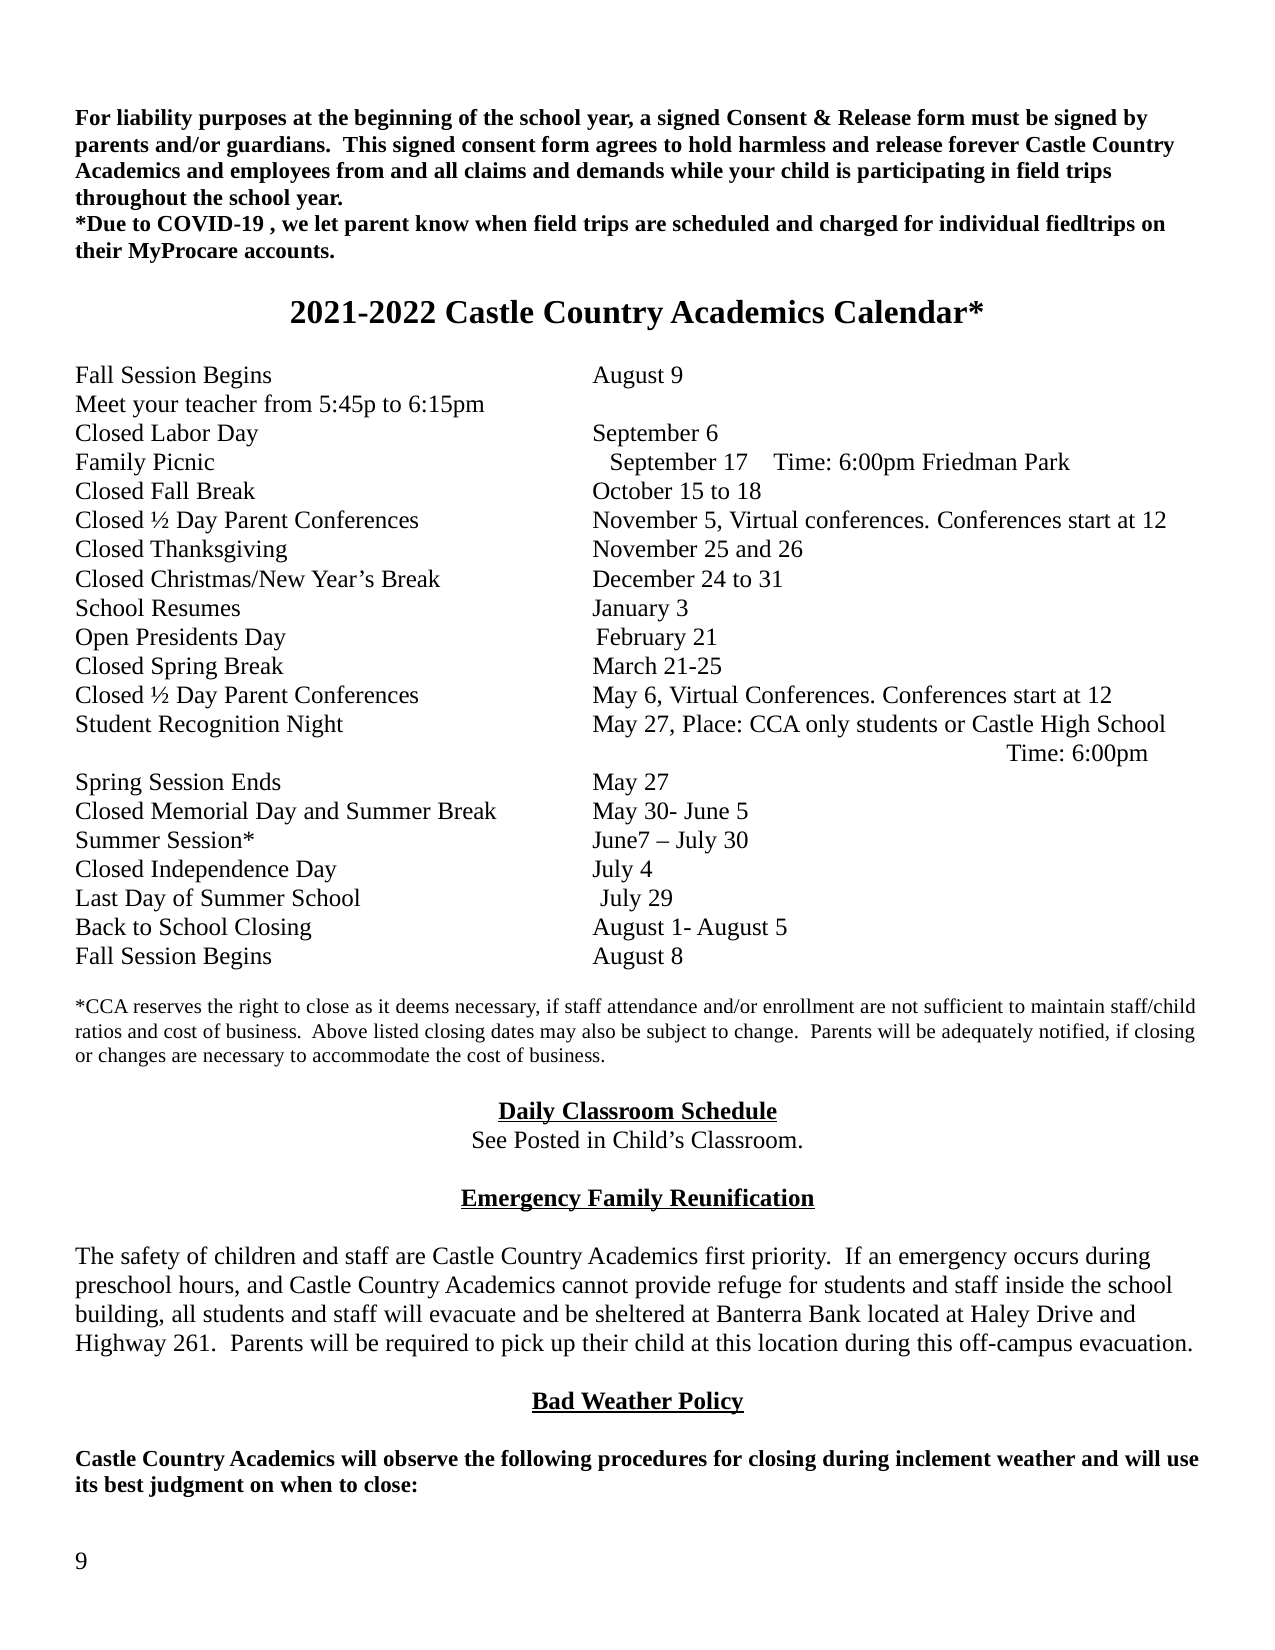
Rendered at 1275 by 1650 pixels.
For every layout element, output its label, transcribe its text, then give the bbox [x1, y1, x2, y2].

text Family Picnic September 17 Time: 6:00pm Friedman Park [75, 447, 1200, 476]
text *CCA reserves the right to close as it deems necessary, if staff attendance and/or enrollment are not sufficient to maintain staff/child ratios and cost of business. Above listed closing dates may also be subject to change. Parents will be adequately notified, if closing or changes are necessary to accommodate the cost of business. [75, 994, 1200, 1067]
text Closed Fall Break October 15 to 18 [75, 476, 1200, 505]
text Fall Session Begins August 9 [75, 360, 1200, 389]
text See Posted in Child’s Classroom. [75, 1125, 1200, 1154]
text For liability purposes at the beginning of the school year, a signed Consent & Release form must be signed by parents and/or guardians. This signed consent form agrees to hold harmless and release forever Castle Country Academics and employees from and all claims and demands while your child is participating in field trips throughout the school year. [75, 104, 1200, 210]
text Last Day of Summer School July 29 [75, 883, 1200, 912]
text Spring Session Ends May 27 [75, 767, 1200, 796]
text Meet your teacher from 5:45p to 6:15pm [75, 389, 1200, 418]
text Daily Classroom Schedule [75, 1096, 1200, 1125]
text Closed ½ Day Parent Conferences November 5, Virtual conferences. Conferences start at 12 [75, 505, 1200, 534]
text *Due to COVID-19 , we let parent know when field trips are scheduled and charged for individual fiedltrips on their MyProcare accounts. [75, 210, 1200, 263]
text Summer Session* June7 – July 30 [75, 825, 1200, 854]
text Bad Weather Policy [75, 1386, 1200, 1415]
text Time: 6:00pm [75, 738, 1200, 767]
text Closed Memorial Day and Summer Break May 30- June 5 [75, 796, 1200, 825]
text Closed Spring Break March 21-25 [75, 651, 1200, 680]
text Closed Independence Day July 4 [75, 854, 1200, 883]
text Closed Labor Day September 6 [75, 418, 1200, 447]
text 2021-2022 Castle Country Academics Calendar* [75, 292, 1200, 331]
text Fall Session Begins August 8 [75, 941, 1200, 970]
text Student Recognition Night May 27, Place: CCA only students or Castle High School [75, 709, 1200, 738]
text Emergency Family Reunification [75, 1183, 1200, 1212]
text School Resumes January 3 [75, 592, 1200, 622]
text Open Presidents Day February 21 [75, 622, 1200, 651]
text Closed Thanksgiving November 25 and 26 [75, 534, 1200, 563]
text The safety of children and staff are Castle Country Academics first priority. If an emergency occurs during preschool hours, and Castle Country Academics cannot provide refuge for students and staff inside the school building, all students and staff will evacuate and be sheltered at Banterra Bank located at Haley Drive and Highway 261. Parents will be required to pick up their child at this location during this off-campus evacuation. [75, 1241, 1200, 1357]
text Closed Christmas/New Year’s Break December 24 to 31 [75, 563, 1200, 592]
text Closed ½ Day Parent Conferences May 6, Virtual Conferences. Conferences start at 12 [75, 680, 1200, 709]
text Castle Country Academics will observe the following procedures for closing during inclement weather and will use its best judgment on when to close: [75, 1444, 1200, 1497]
text Back to School Closing August 1- August 5 [75, 912, 1200, 941]
